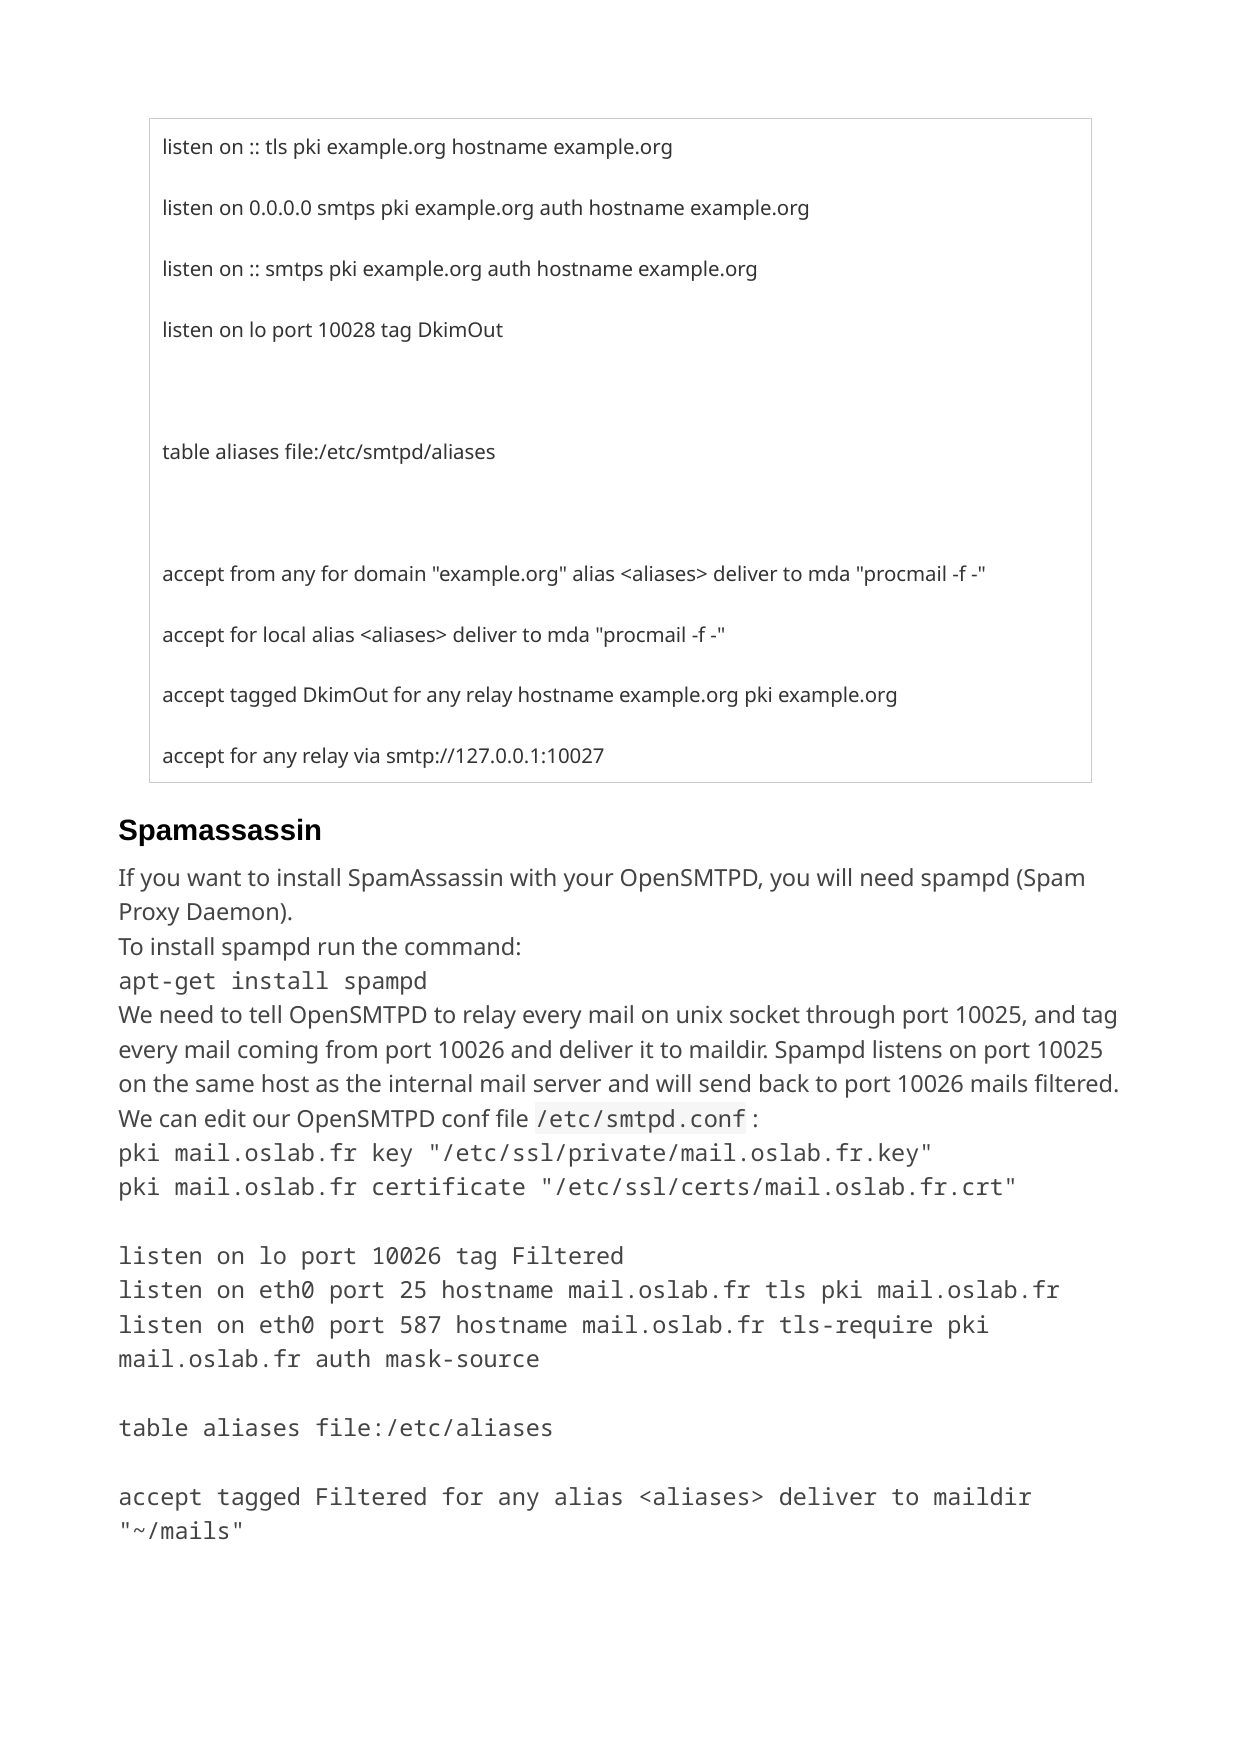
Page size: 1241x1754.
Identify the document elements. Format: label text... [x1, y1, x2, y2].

text accept tagged Filtered for any alias <aliases> deliver to maildir "~/mails" [118, 1478, 1122, 1546]
text accept tagged DkimOut for any relay hostname example.org pki example.org [150, 667, 1091, 709]
text table aliases file:/etc/aliases [118, 1409, 1122, 1443]
text pki mail.oslab.fr key "/etc/ssl/private/mail.oslab.fr.key" [118, 1134, 1122, 1168]
text accept from any for domain "example.org" alias <aliases> deliver to mda "procmail -f -" [150, 545, 1091, 587]
text listen on lo port 10026 tag Filtered [118, 1237, 1122, 1271]
text If you want to install SpamAssassin with your OpenSMTPD, you will need spampd (Spam Proxy Daemon). [118, 859, 1122, 928]
text table aliases file:/etc/smtpd/aliases [150, 423, 1091, 465]
text listen on eth0 port 25 hostname mail.oslab.fr tls pki mail.oslab.fr [118, 1271, 1122, 1306]
text listen on :: tls pki example.org hostname example.org [150, 119, 1091, 160]
text We can edit our OpenSMTPD conf file /etc/smtpd.conf : [118, 1099, 1122, 1134]
subtitle Spamassassin [118, 813, 1122, 846]
text accept for local alias <aliases> deliver to mda "procmail -f -" [150, 606, 1091, 648]
text listen on eth0 port 587 hostname mail.oslab.fr tls-require pki mail.oslab.fr auth mask-source [118, 1306, 1122, 1374]
text pki mail.oslab.fr certificate "/etc/ssl/certs/mail.oslab.fr.crt" [118, 1168, 1122, 1203]
text accept for any relay via smtp://127.0.0.1:10027 [150, 727, 1091, 782]
text apt-get install spampd [118, 962, 1122, 996]
text We need to tell OpenSMTPD to relay every mail on unix socket through port 10025, and tag every mail coming from port 10026 and deliver it to maildir. Spampd listens on port 10025 on the same host as the internal mail server and will send back to port 10026 mails filtered. [118, 996, 1122, 1099]
text listen on lo port 10028 tag DkimOut [150, 301, 1091, 343]
text listen on 0.0.0.0 smtps pki example.org auth hostname example.org [150, 179, 1091, 221]
text To install spampd run the command: [118, 928, 1122, 962]
text listen on :: smtps pki example.org auth hostname example.org [150, 240, 1091, 282]
